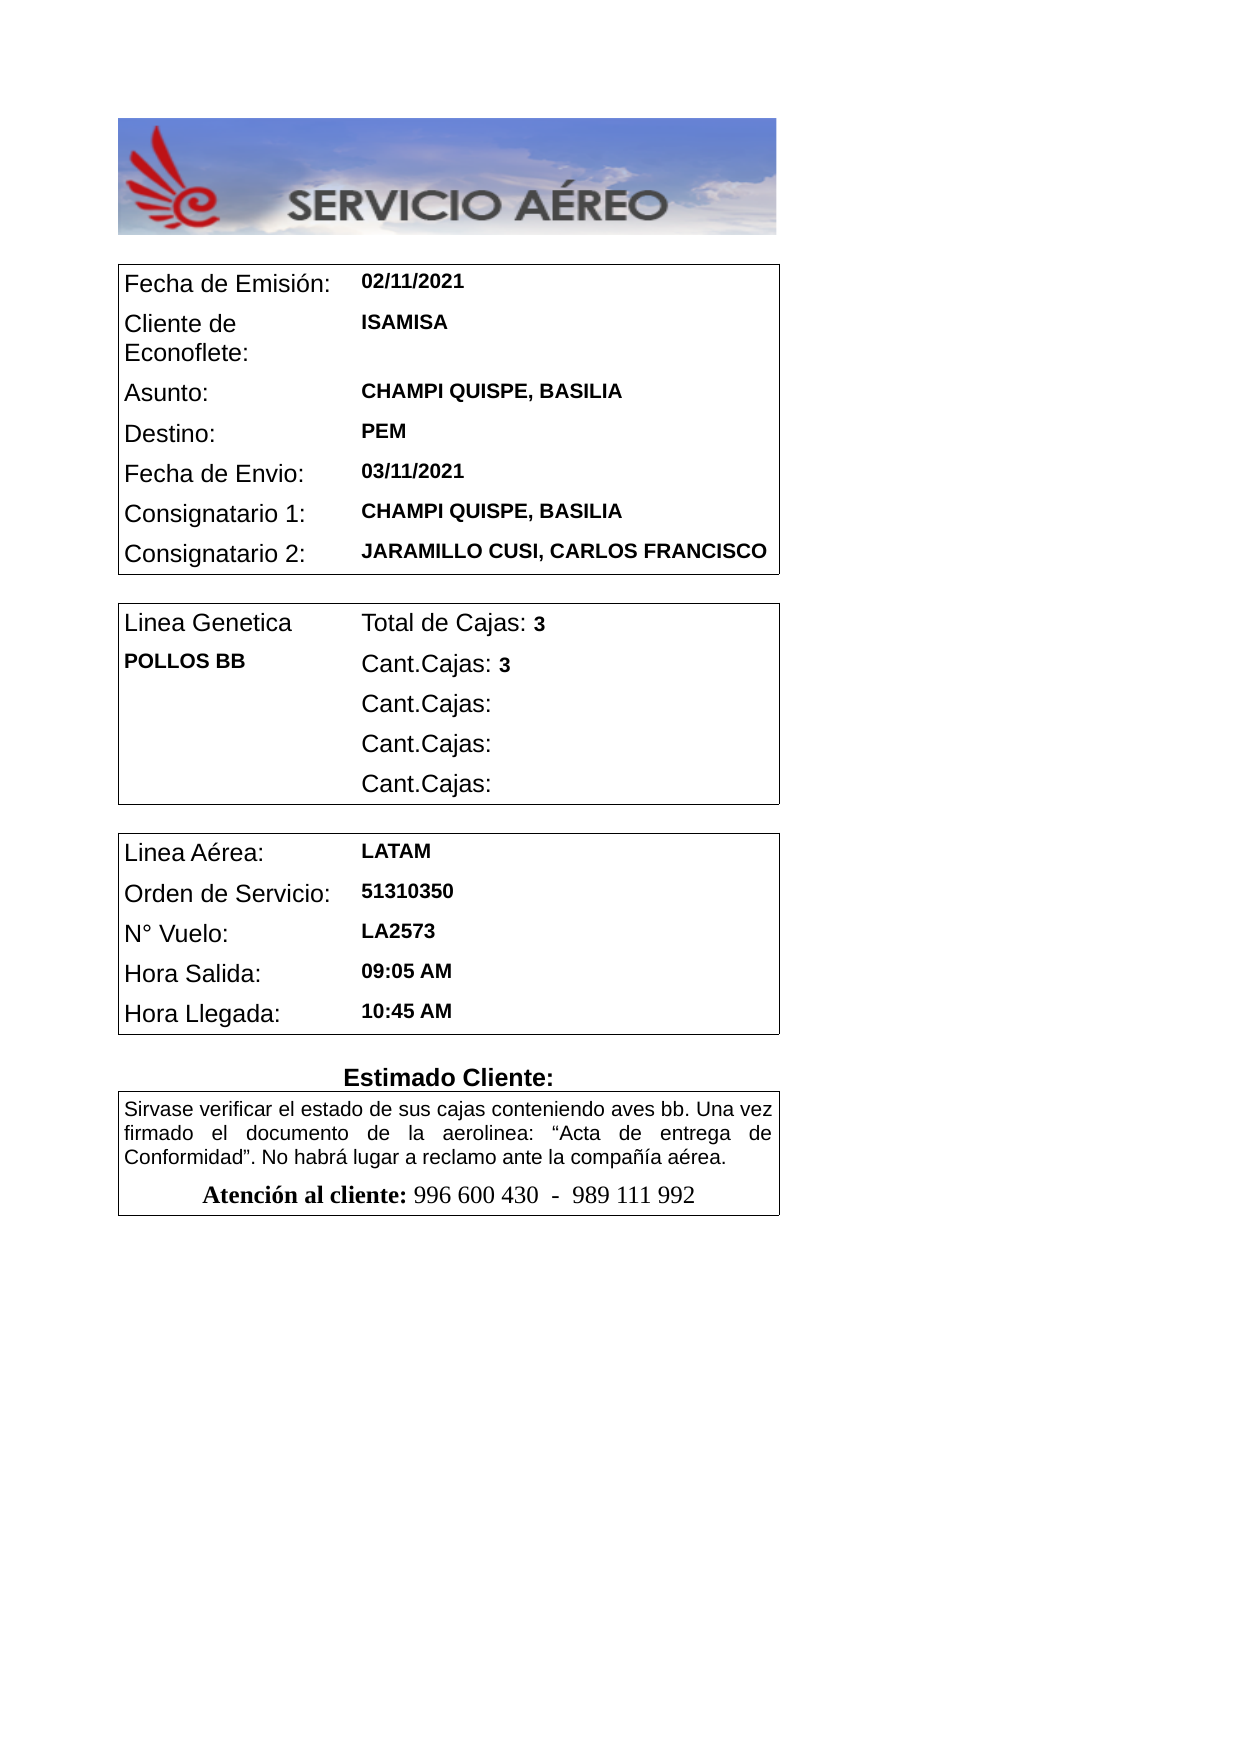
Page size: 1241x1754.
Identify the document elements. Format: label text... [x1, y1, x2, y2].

table_cell ISAMISA [356, 304, 779, 373]
table_cell Cant.Cajas: [356, 764, 779, 804]
table_cell Destino: [119, 413, 356, 453]
table_cell Cant.Cajas: 3 [356, 643, 779, 683]
table_cell JARAMILLO CUSI, CARLOS FRANCISCO [356, 534, 779, 574]
table_cell Estimado Cliente: [118, 1035, 779, 1091]
table_header Fecha de Emisión: [119, 265, 356, 304]
table_cell Fecha de Envio: [119, 453, 356, 493]
table_cell Atención al cliente: 996 600 430 - 989 111 992 [119, 1175, 779, 1215]
table_cell LA2573 [356, 913, 779, 953]
table_cell Hora Salida: [119, 953, 356, 993]
table_cell [118, 805, 356, 833]
table_cell Cant.Cajas: [356, 723, 779, 763]
table_cell Asunto: [119, 373, 356, 413]
table_cell Cant.Cajas: [356, 683, 779, 723]
table_cell 10:45 AM [356, 994, 779, 1034]
picture [118, 118, 777, 235]
table_cell LATAM [356, 834, 779, 873]
table_cell [356, 805, 779, 833]
table_cell [118, 575, 356, 603]
table_cell Linea Aérea: [119, 834, 356, 873]
table_cell [119, 764, 356, 804]
table_cell CHAMPI QUISPE, BASILIA [356, 373, 779, 413]
table_cell Linea Genetica [119, 604, 356, 643]
table_cell 09:05 AM [356, 953, 779, 993]
table_cell [119, 683, 356, 723]
table_cell [119, 723, 356, 763]
table_cell Consignatario 2: [119, 534, 356, 574]
table_cell Hora Llegada: [119, 994, 356, 1034]
table_cell PEM [356, 413, 779, 453]
table_cell POLLOS BB [119, 643, 356, 683]
table_cell Orden de Servicio: [119, 873, 356, 913]
table_cell 51310350 [356, 873, 779, 913]
table_cell 03/11/2021 [356, 453, 779, 493]
table_cell Sirvase verificar el estado de sus cajas conteniendo aves bb. Una vez firmado el documento de la aerolinea: “Acta de entrega de Conformidad”. No habrá lugar a reclamo ante la compañía aérea. [119, 1092, 779, 1175]
table_cell CHAMPI QUISPE, BASILIA [356, 493, 779, 533]
table_cell Total de Cajas: 3 [356, 604, 779, 643]
table_header 02/11/2021 [356, 265, 779, 304]
table_cell Cliente de Econoflete: [119, 304, 356, 373]
table_cell [356, 575, 779, 603]
table_cell N° Vuelo: [119, 913, 356, 953]
table_cell Consignatario 1: [119, 493, 356, 533]
